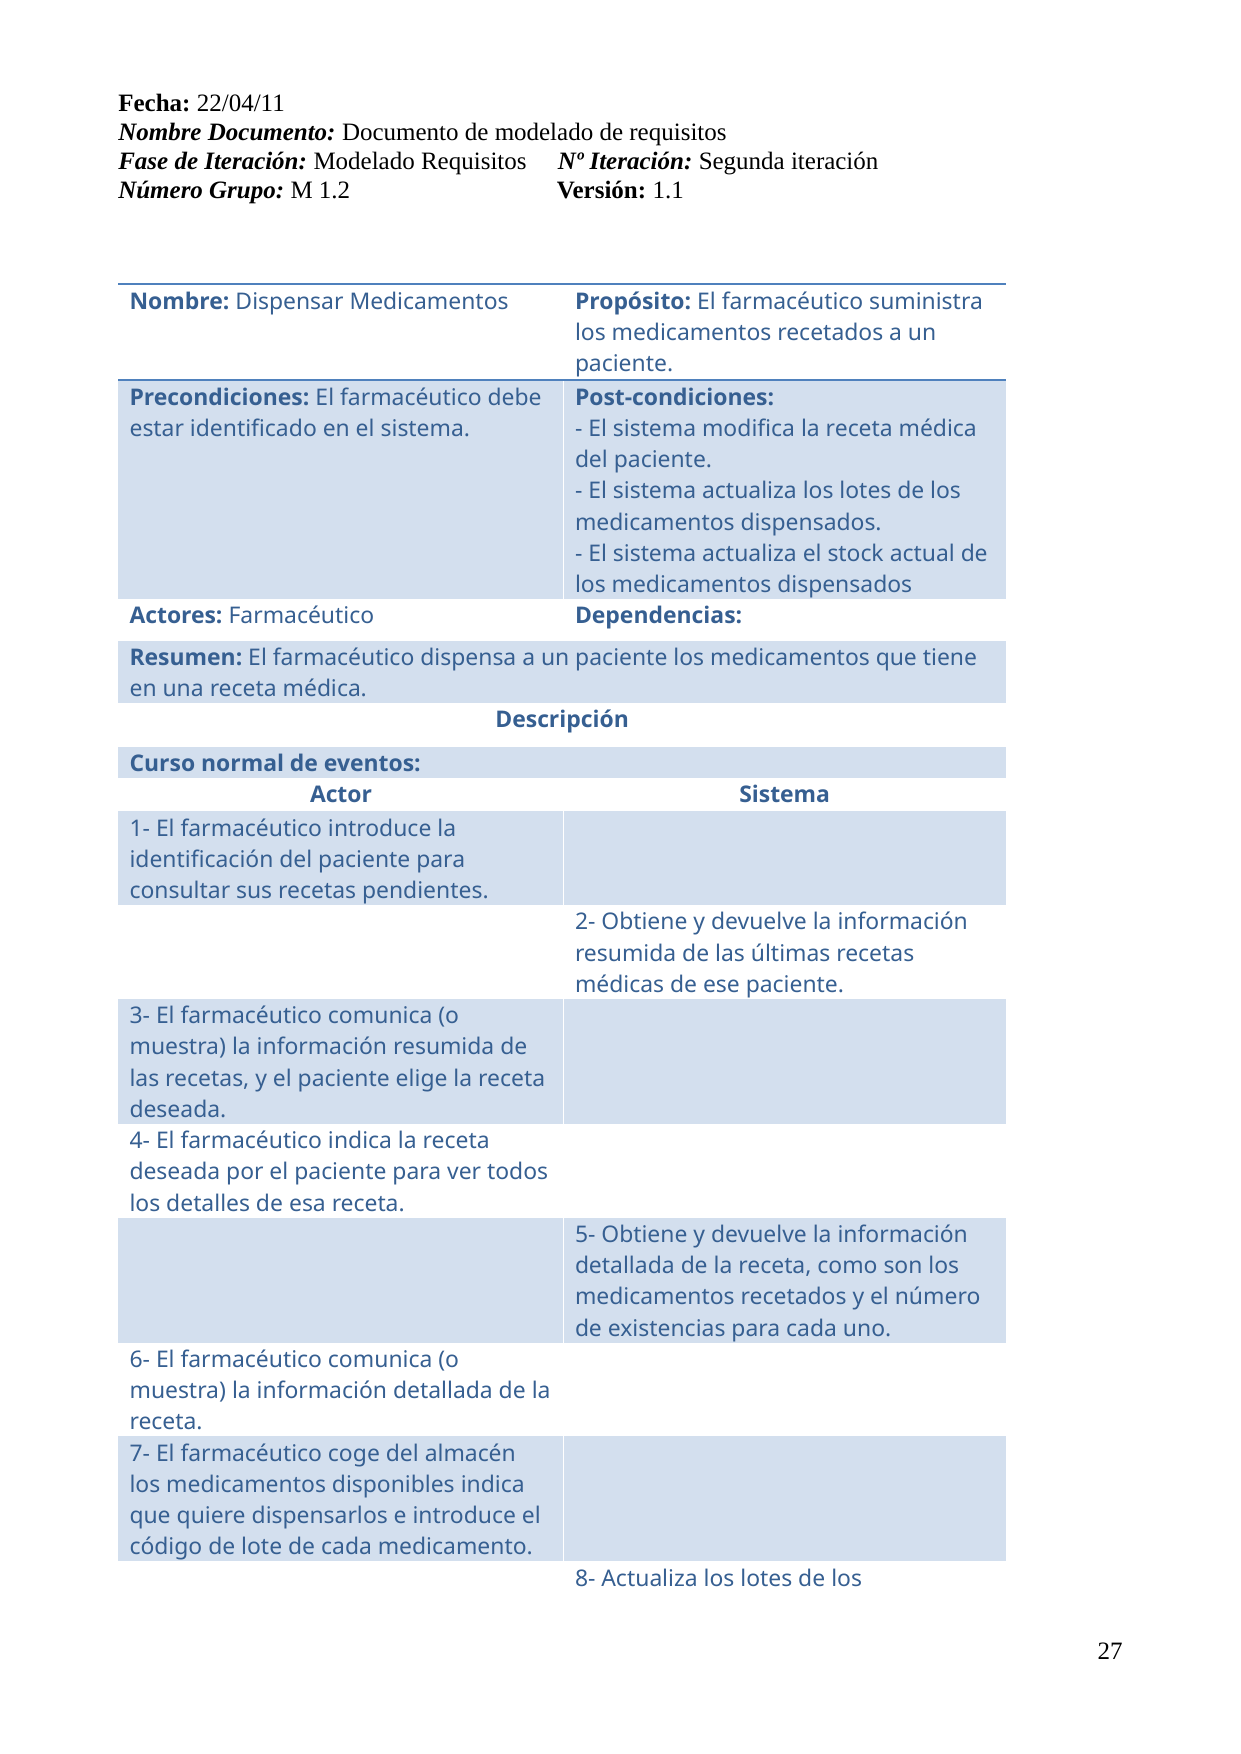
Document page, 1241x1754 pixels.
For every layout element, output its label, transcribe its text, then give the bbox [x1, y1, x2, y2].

table_cell 1- El farmacéutico introduce la identificación del paciente para consultar sus recetas pendientes. [118, 811, 563, 905]
table_cell [118, 1218, 563, 1343]
table_cell Precondiciones: El farmacéutico debe estar identificado en el sistema. [118, 381, 563, 599]
table_cell [564, 811, 1006, 905]
table_cell Curso normal de eventos: [118, 747, 1006, 778]
table_header Propósito: El farmacéutico suministra los medicamentos recetados a un paciente. [564, 285, 1006, 378]
table_cell [564, 999, 1006, 1124]
table_cell Dependencias: [564, 599, 1006, 641]
table_cell [564, 1124, 1006, 1218]
table_cell [564, 1343, 1006, 1436]
table_cell 7- El farmacéutico coge del almacén los medicamentos disponibles indica que quiere dispensarlos e introduce el código de lote de cada medicamento. [118, 1436, 563, 1561]
table_cell Actores: Farmacéutico [118, 599, 563, 641]
table_cell [118, 905, 563, 999]
table_cell 6- El farmacéutico comunica (o muestra) la información detallada de la receta. [118, 1343, 563, 1436]
table_cell Sistema [564, 778, 1006, 811]
table_cell [564, 1436, 1006, 1561]
table_cell [118, 1561, 563, 1593]
table_cell Descripción [118, 703, 1006, 747]
table_cell Post-condiciones: - El sistema modifica la receta médica del paciente. - El sistema actualiza los lotes de los medicamentos dispensados. - El sistema actualiza el stock actual de los medicamentos dispensados [564, 381, 1006, 599]
table_cell Actor [118, 778, 563, 811]
table_cell 5- Obtiene y devuelve la información detallada de la receta, como son los medicamentos recetados y el número de existencias para cada uno. [564, 1218, 1006, 1343]
table_header Nombre: Dispensar Medicamentos [118, 285, 563, 378]
table_cell 3- El farmacéutico comunica (o muestra) la información resumida de las recetas, y el paciente elige la receta deseada. [118, 999, 563, 1124]
table_cell 2- Obtiene y devuelve la información resumida de las últimas recetas médicas de ese paciente. [564, 905, 1006, 999]
table_cell 4- El farmacéutico indica la receta deseada por el paciente para ver todos los detalles de esa receta. [118, 1124, 563, 1218]
table_cell Resumen: El farmacéutico dispensa a un paciente los medicamentos que tiene en una receta médica. [118, 641, 1006, 703]
table_cell 8- Actualiza los lotes de los [564, 1561, 1006, 1593]
